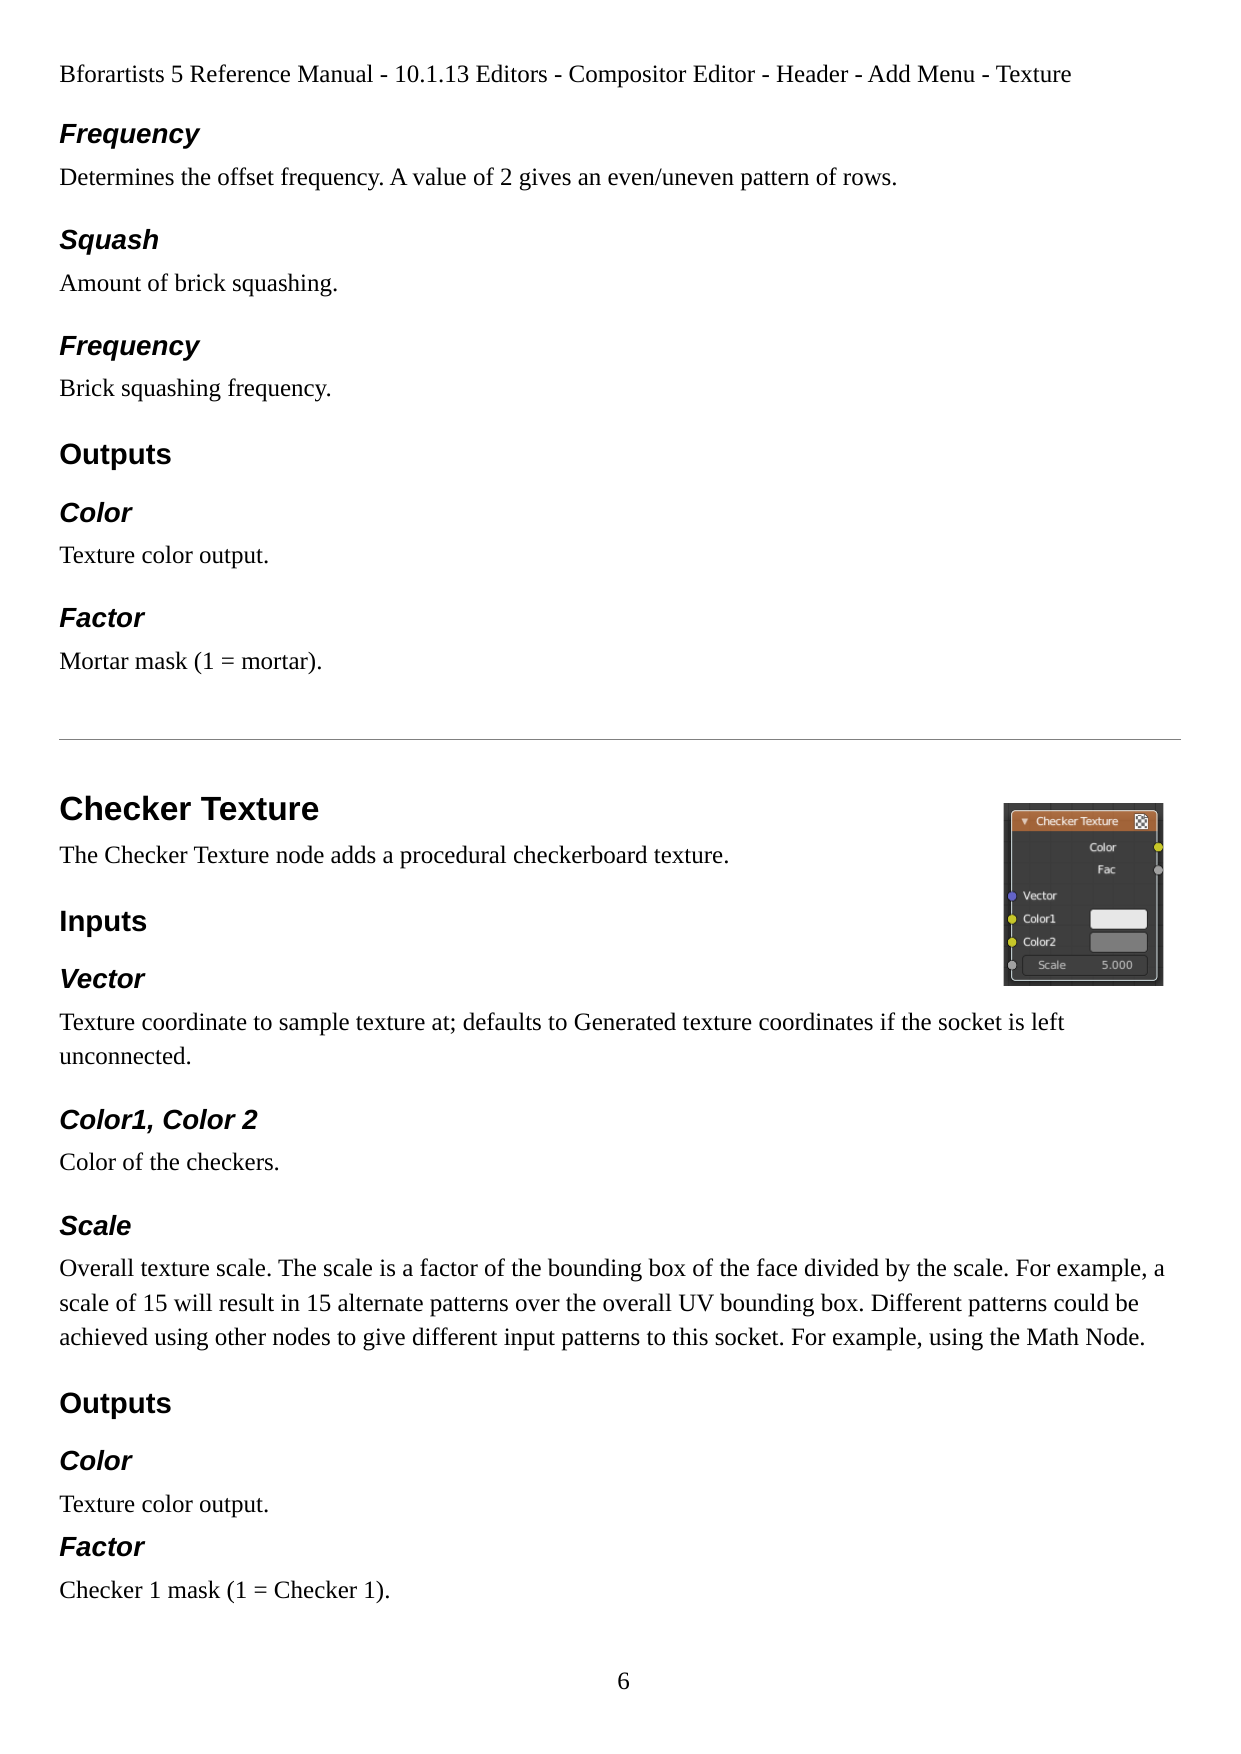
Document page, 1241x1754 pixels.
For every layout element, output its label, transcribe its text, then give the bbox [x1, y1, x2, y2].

subtitle Frequency [59, 117, 1181, 149]
subtitle Inputs [59, 904, 1003, 938]
picture [1003, 803, 1164, 986]
text Determines the offset frequency. A value of 2 gives an even/uneven pattern of rows. [59, 162, 1181, 190]
text Texture coordinate to sample texture at; defaults to Generated texture coordinates if the socket is left unconnected. [59, 1007, 1181, 1070]
text Texture color output. [59, 1489, 1181, 1518]
subtitle Scale [59, 1209, 1181, 1241]
subtitle Color [59, 496, 1181, 528]
subtitle Squash [59, 223, 1181, 255]
subtitle Outputs [59, 437, 1181, 471]
subtitle Vector [59, 963, 1181, 994]
subtitle Factor [59, 1530, 1181, 1562]
subtitle Outputs [59, 1386, 1181, 1420]
text Color of the checkers. [59, 1147, 1181, 1176]
text Mortar mask (1 = mortar). [59, 646, 1181, 675]
subtitle Frequency [59, 329, 1181, 361]
text Texture color output. [59, 540, 1181, 569]
text The Checker Texture node adds a procedural checkerboard texture. [59, 840, 1003, 869]
subtitle Color1, Color 2 [59, 1103, 1181, 1135]
text Checker 1 mask (1 = Checker 1). [59, 1575, 1181, 1603]
text Amount of brick squashing. [59, 268, 1181, 296]
subtitle Color [59, 1445, 1181, 1477]
subtitle Factor [59, 602, 1181, 634]
text Overall texture scale. The scale is a factor of the bounding box of the face divided by the scale. For example, a scale of 15 will result in 15 alternate patterns over the overall UV bounding box. Different patterns could be achieved using other nodes to give different input patterns to this socket. For example, using the Math Node. [59, 1253, 1181, 1351]
text Brick squashing frequency. [59, 373, 1181, 402]
subtitle Checker Texture [59, 789, 1181, 828]
subtitle [1164, 904, 1181, 938]
